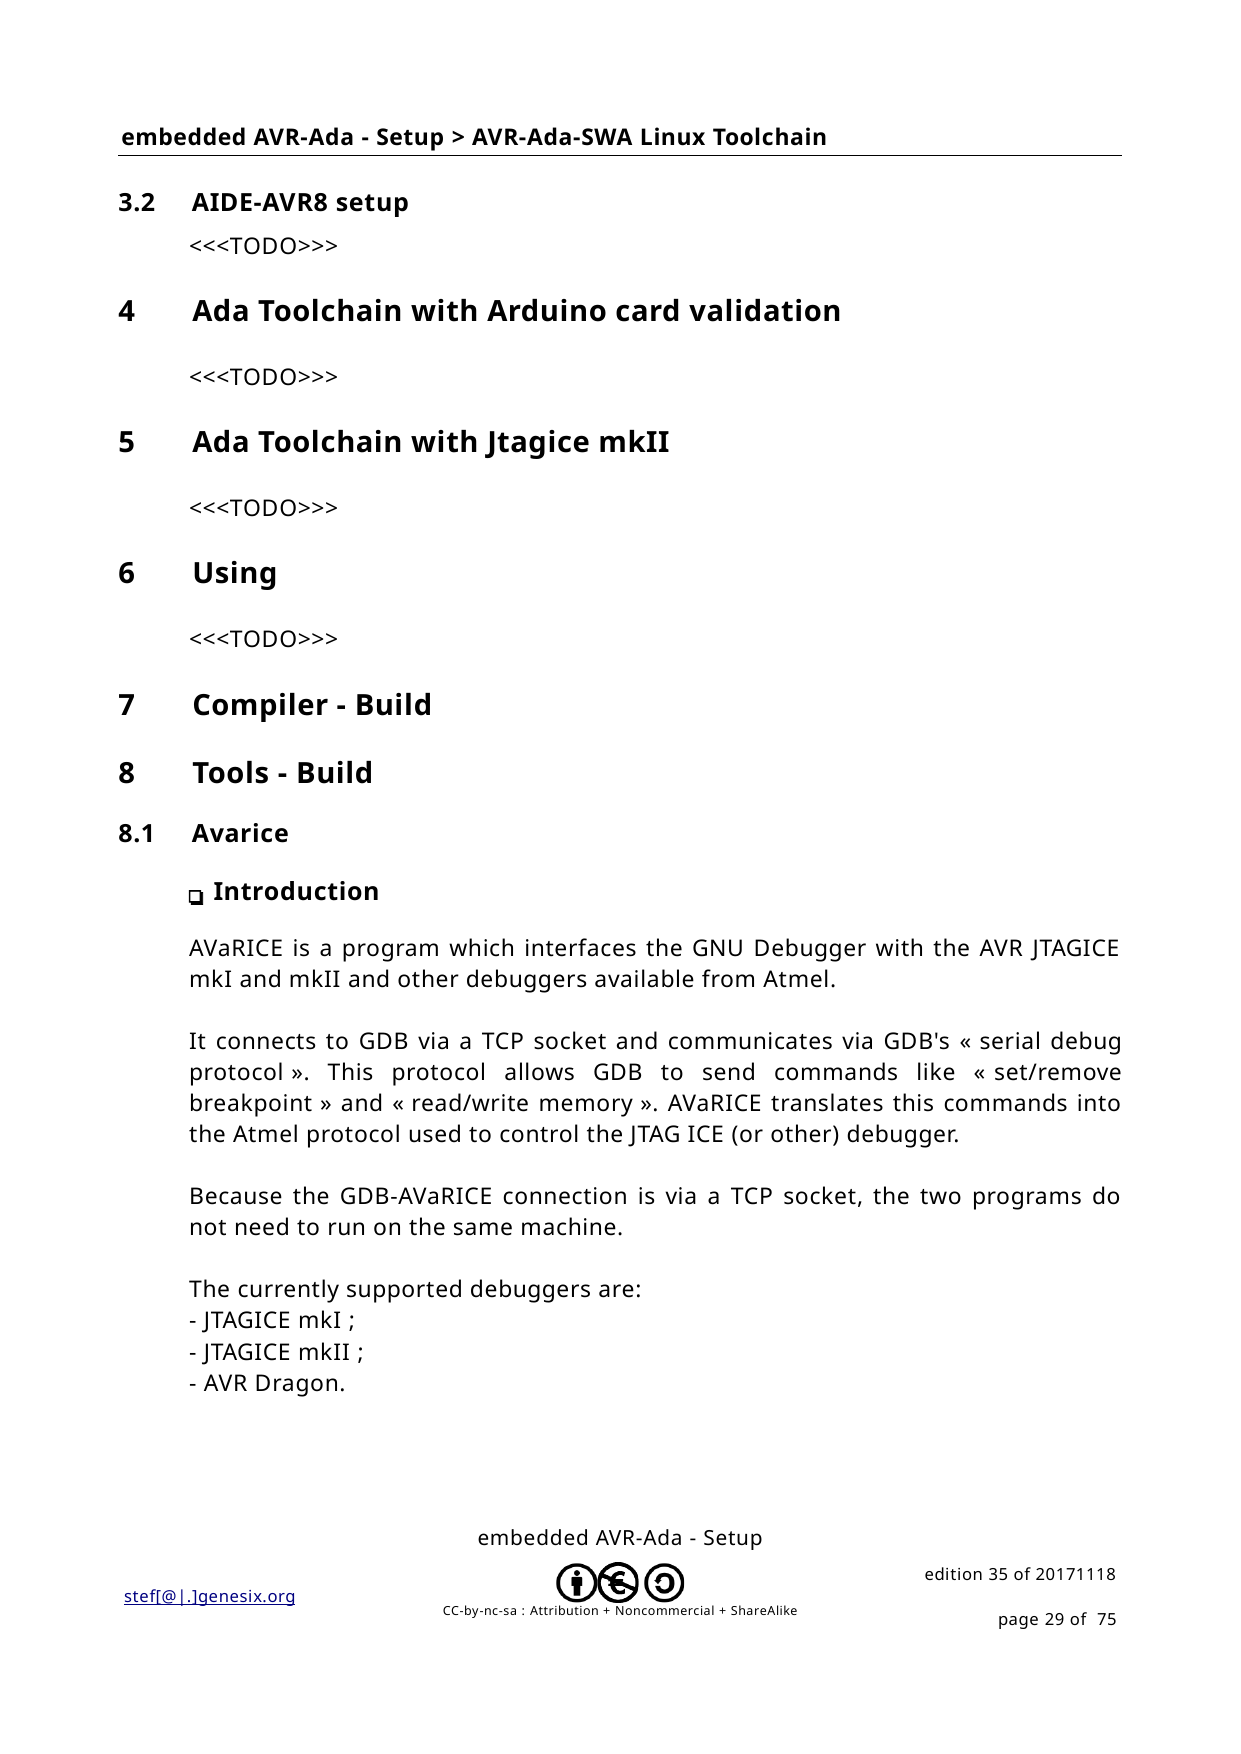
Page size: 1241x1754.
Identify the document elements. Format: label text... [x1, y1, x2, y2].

text <<<TODO>>> [189, 492, 1122, 523]
text Because the GDB-AVaRICE connection is via a TCP socket, the two programs do not need to run on the same machine. [189, 1180, 1122, 1242]
text It connects to GDB via a TCP socket and communicates via GDB's « serial debug protocol ». This protocol allows GDB to send commands like « set/remove breakpoint » and « read/write memory ». AVaRICE translates this commands into the Atmel protocol used to control the JTAG ICE (or other) debugger. [189, 1025, 1122, 1149]
text <<<TODO>>> [189, 623, 1122, 654]
subtitle Tools - Build [118, 753, 1122, 792]
text <<<TODO>>> [189, 361, 1122, 392]
text The currently supported debuggers are: [189, 1273, 1122, 1304]
subtitle Ada Toolchain with Jtagice mkII [118, 422, 1122, 461]
text - JTAGICE mkI ; [189, 1304, 1122, 1335]
subtitle AIDE-AVR8 setup [118, 184, 1122, 218]
subtitle Compiler - Build [118, 684, 1122, 723]
subtitle Ada Toolchain with Arduino card validation [118, 291, 1122, 330]
text - JTAGICE mkII ; [189, 1335, 1122, 1366]
subtitle Avarice [118, 816, 1122, 850]
subtitle Using [118, 553, 1122, 592]
text <<<TODO>>> [189, 230, 1122, 261]
text AVaRICE is a program which interfaces the GNU Debugger with the AVR JTAGICE mkI and mkII and other debuggers available from Atmel. [189, 932, 1122, 994]
picture [643, 1562, 685, 1603]
subtitle Introduction [189, 874, 1122, 920]
picture [555, 1562, 639, 1603]
text - AVR Dragon. [189, 1366, 1122, 1397]
